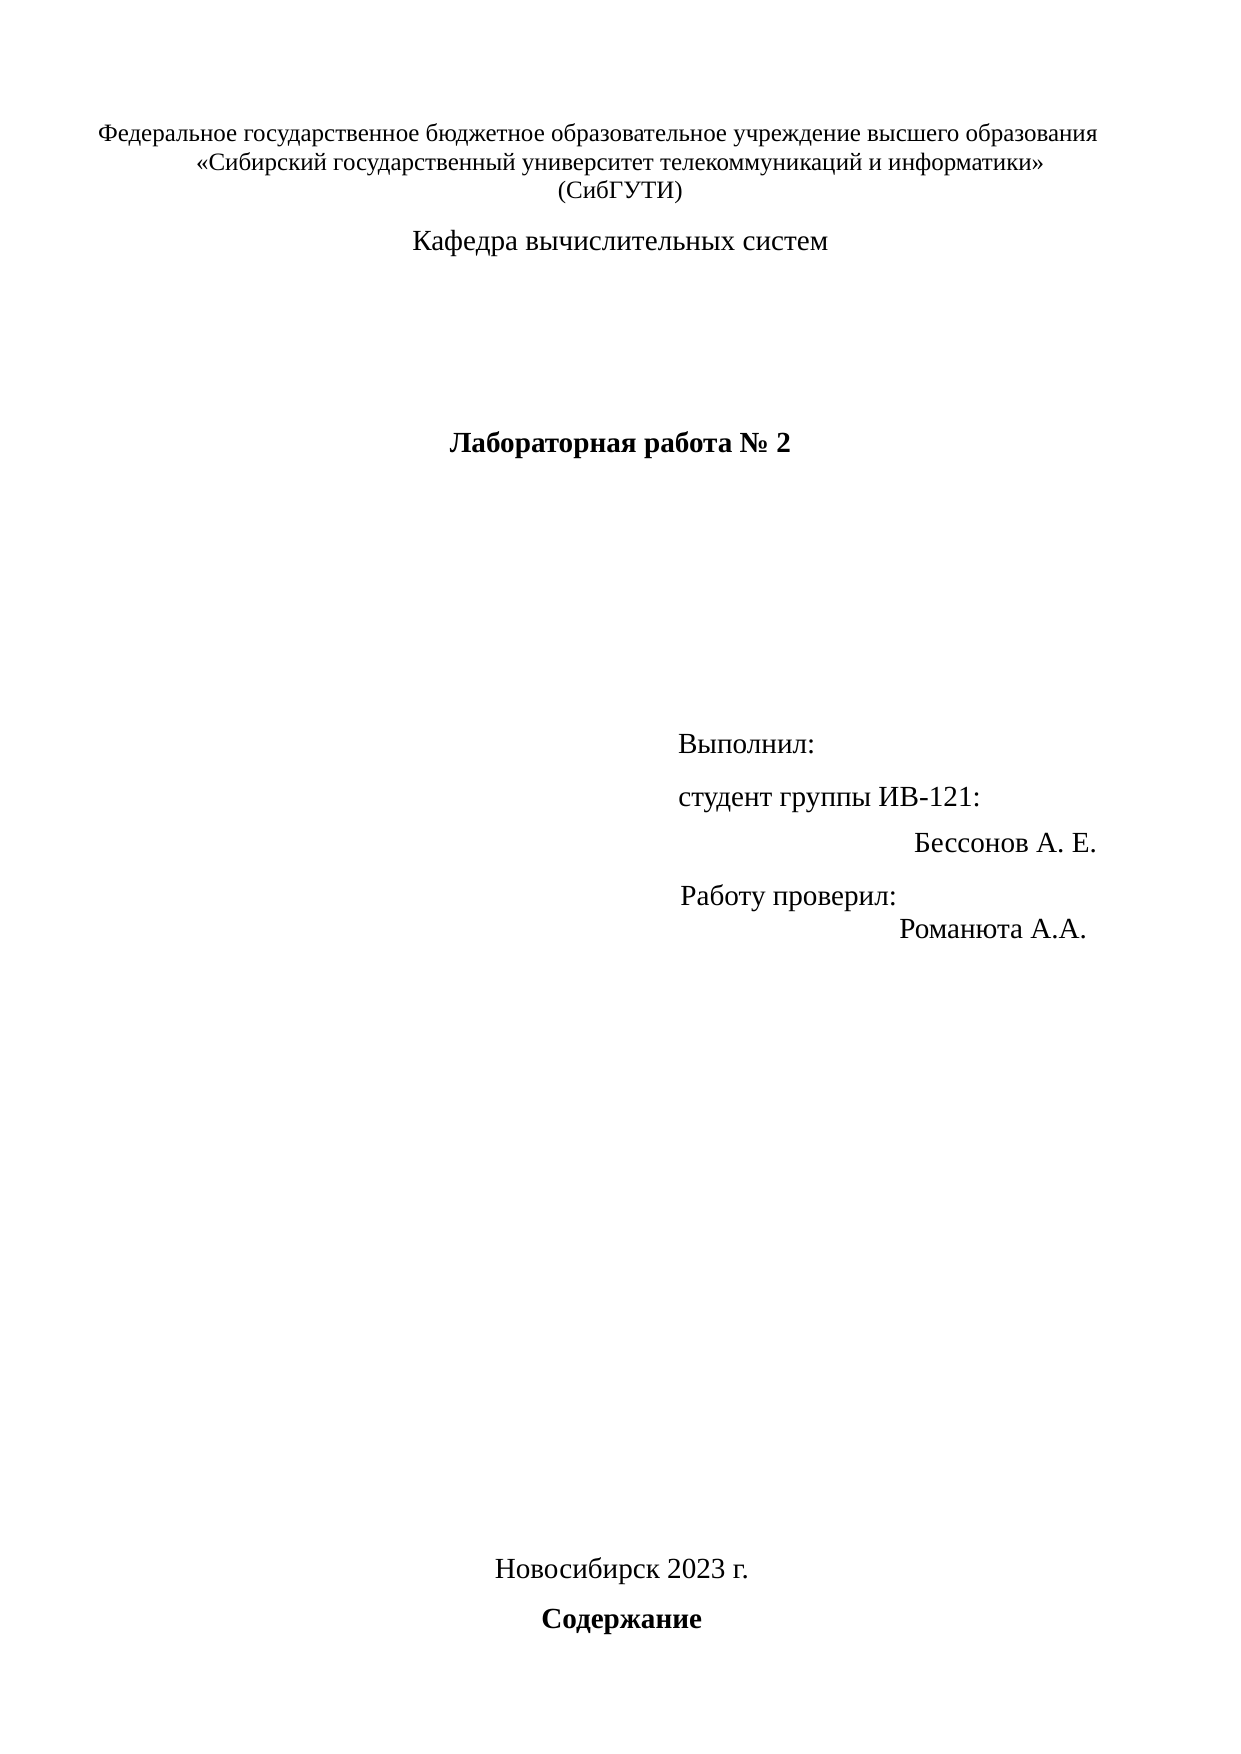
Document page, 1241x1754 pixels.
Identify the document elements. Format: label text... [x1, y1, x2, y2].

text Содержание [121, 1602, 1122, 1635]
text «Сибирский государственный университет телекоммуникаций и информатики» [118, 147, 1122, 176]
text Кафедра вычислительных систем [118, 223, 1122, 257]
text Бессонов А. Е. [841, 825, 1122, 859]
text Выполнил: [634, 727, 1122, 760]
text Романюта А.А. [870, 912, 1122, 945]
text студент группы ИВ-121: [634, 779, 1122, 813]
text Федеральное государственное бюджетное образовательное учреждение высшего образования [74, 118, 1122, 147]
text (СибГУТИ) [118, 176, 1122, 204]
text Работу проверил: [206, 878, 1122, 912]
text Лабораторная работа № 2 [118, 425, 1122, 458]
text Новосибирск 2023 г. [121, 1551, 1122, 1585]
